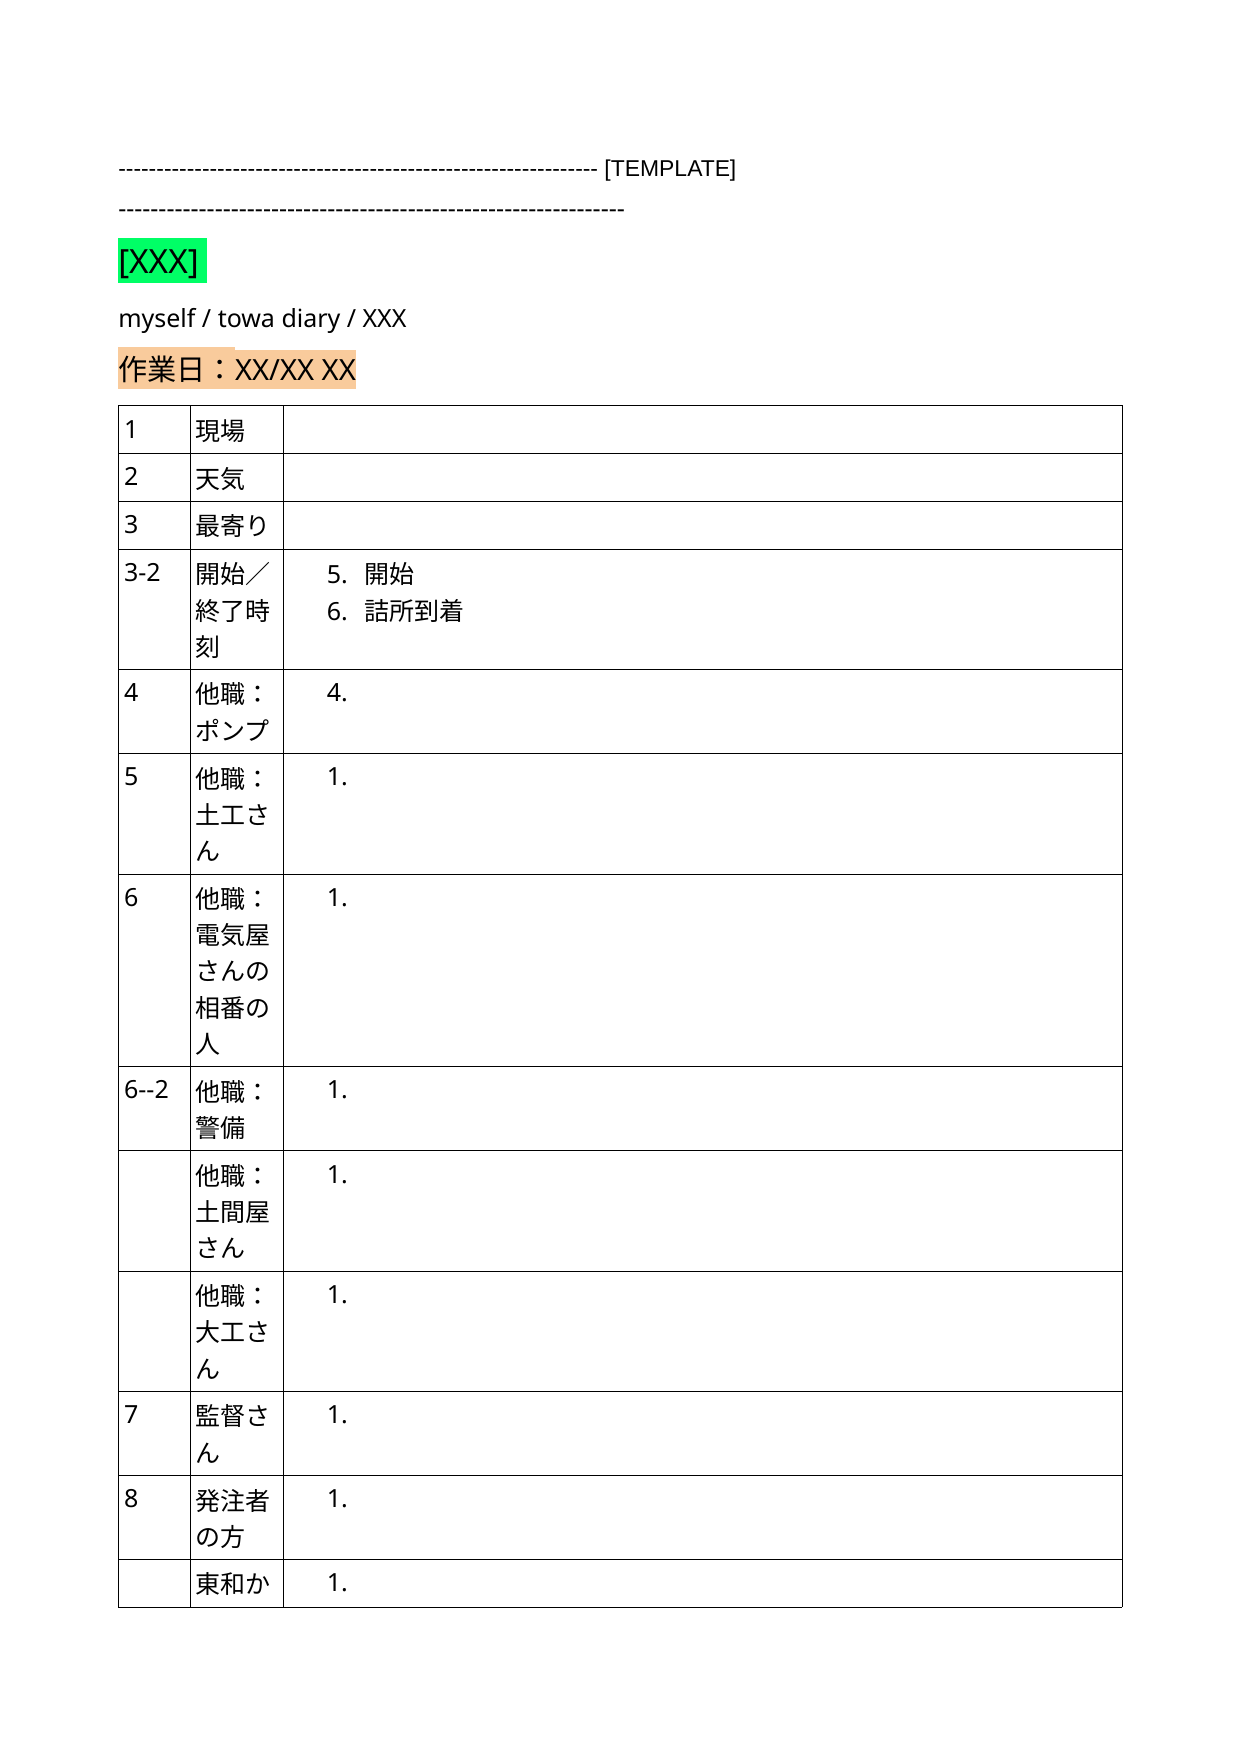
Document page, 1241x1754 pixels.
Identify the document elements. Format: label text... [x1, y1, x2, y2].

table_cell 他職：警備 [191, 1067, 283, 1150]
table_cell [119, 1272, 190, 1391]
table_cell 3 [119, 502, 190, 549]
table_header 現場 [191, 406, 283, 453]
table_cell [284, 1476, 1122, 1559]
table_cell 発注者の方 [191, 1476, 283, 1559]
table_cell [284, 1067, 1122, 1150]
table_cell 6 [119, 875, 190, 1066]
table_cell 6--2 [119, 1067, 190, 1150]
table_cell [284, 1560, 1122, 1607]
table_header 1 [119, 406, 190, 453]
table_cell 4 [119, 670, 190, 753]
table_cell 監督さん [191, 1392, 283, 1475]
table_cell 開始 詰所到着 [284, 550, 1122, 669]
table_cell [284, 670, 1122, 753]
table_cell 開始／終了時刻 [191, 550, 283, 669]
table_cell 他職：土間屋さん [191, 1151, 283, 1271]
table_cell [284, 1272, 1122, 1391]
table_cell [284, 454, 1122, 501]
text myself / towa diary / XXX [118, 300, 1122, 334]
table_cell 他職：土工さん [191, 754, 283, 873]
table_cell 東和か [191, 1560, 283, 1607]
table_cell [284, 875, 1122, 1066]
table_cell 3-2 [119, 550, 190, 669]
table_cell [284, 502, 1122, 549]
table_header [284, 406, 1122, 453]
table_cell [119, 1151, 190, 1271]
table_cell 他職：大工さん [191, 1272, 283, 1391]
table_cell 他職：ポンプ [191, 670, 283, 753]
text --------------------------------------------------------------- [TEMPLATE] [118, 154, 1122, 181]
table_cell [284, 1392, 1122, 1475]
table_cell 最寄り [191, 502, 283, 549]
table_cell 7 [119, 1392, 190, 1475]
table_cell 天気 [191, 454, 283, 501]
text 作業日：XX/XX XX [118, 347, 1122, 389]
table_cell [119, 1560, 190, 1607]
table_cell 他職：電気屋さんの相番の人 [191, 875, 283, 1066]
text --------------------------------------------------------------- [118, 191, 1122, 225]
table_cell 2 [119, 454, 190, 501]
table_cell 8 [119, 1476, 190, 1559]
table_cell [284, 1151, 1122, 1271]
table_cell 5 [119, 754, 190, 873]
text [XXX] [118, 238, 1122, 283]
table_cell [284, 754, 1122, 873]
